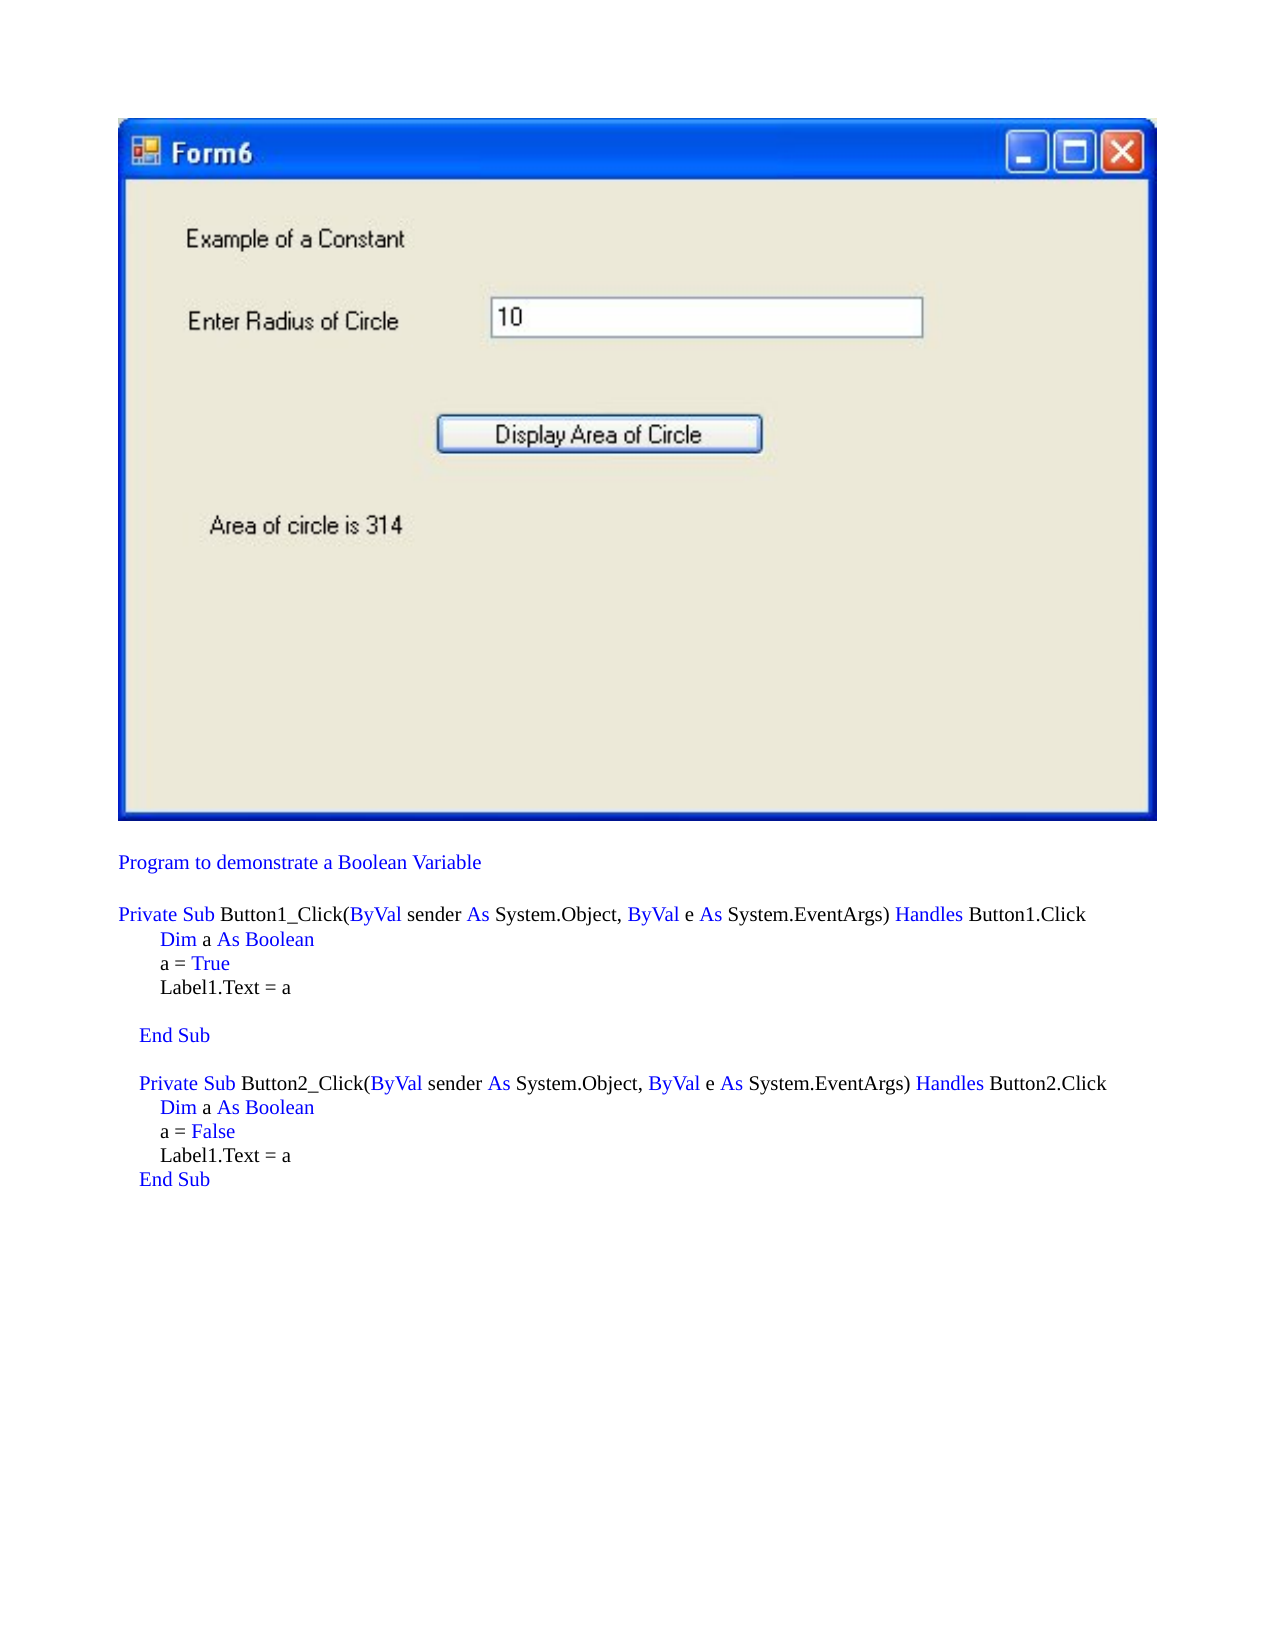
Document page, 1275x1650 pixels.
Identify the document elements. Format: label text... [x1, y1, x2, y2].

text Label1.Text = a [118, 974, 1157, 999]
text End Sub [118, 1167, 1157, 1191]
text Dim a As Boolean [118, 926, 1157, 951]
text End Sub [118, 1023, 1157, 1047]
text Private Sub Button2_Click(ByVal sender As System.Object, ByVal e As System.EventArgs) Handles Button2.Click [118, 1071, 1157, 1095]
text Private Sub Button1_Click(ByVal sender As System.Object, ByVal e As System.EventArgs) Handles Button1.Click [118, 902, 1157, 926]
text Dim a As Boolean [118, 1095, 1157, 1119]
text Label1.Text = a [118, 1143, 1157, 1167]
text Program to demonstrate a Boolean Variable [118, 849, 1157, 874]
text a = False [118, 1119, 1157, 1143]
text a = True [118, 951, 1157, 974]
picture [118, 118, 1157, 821]
